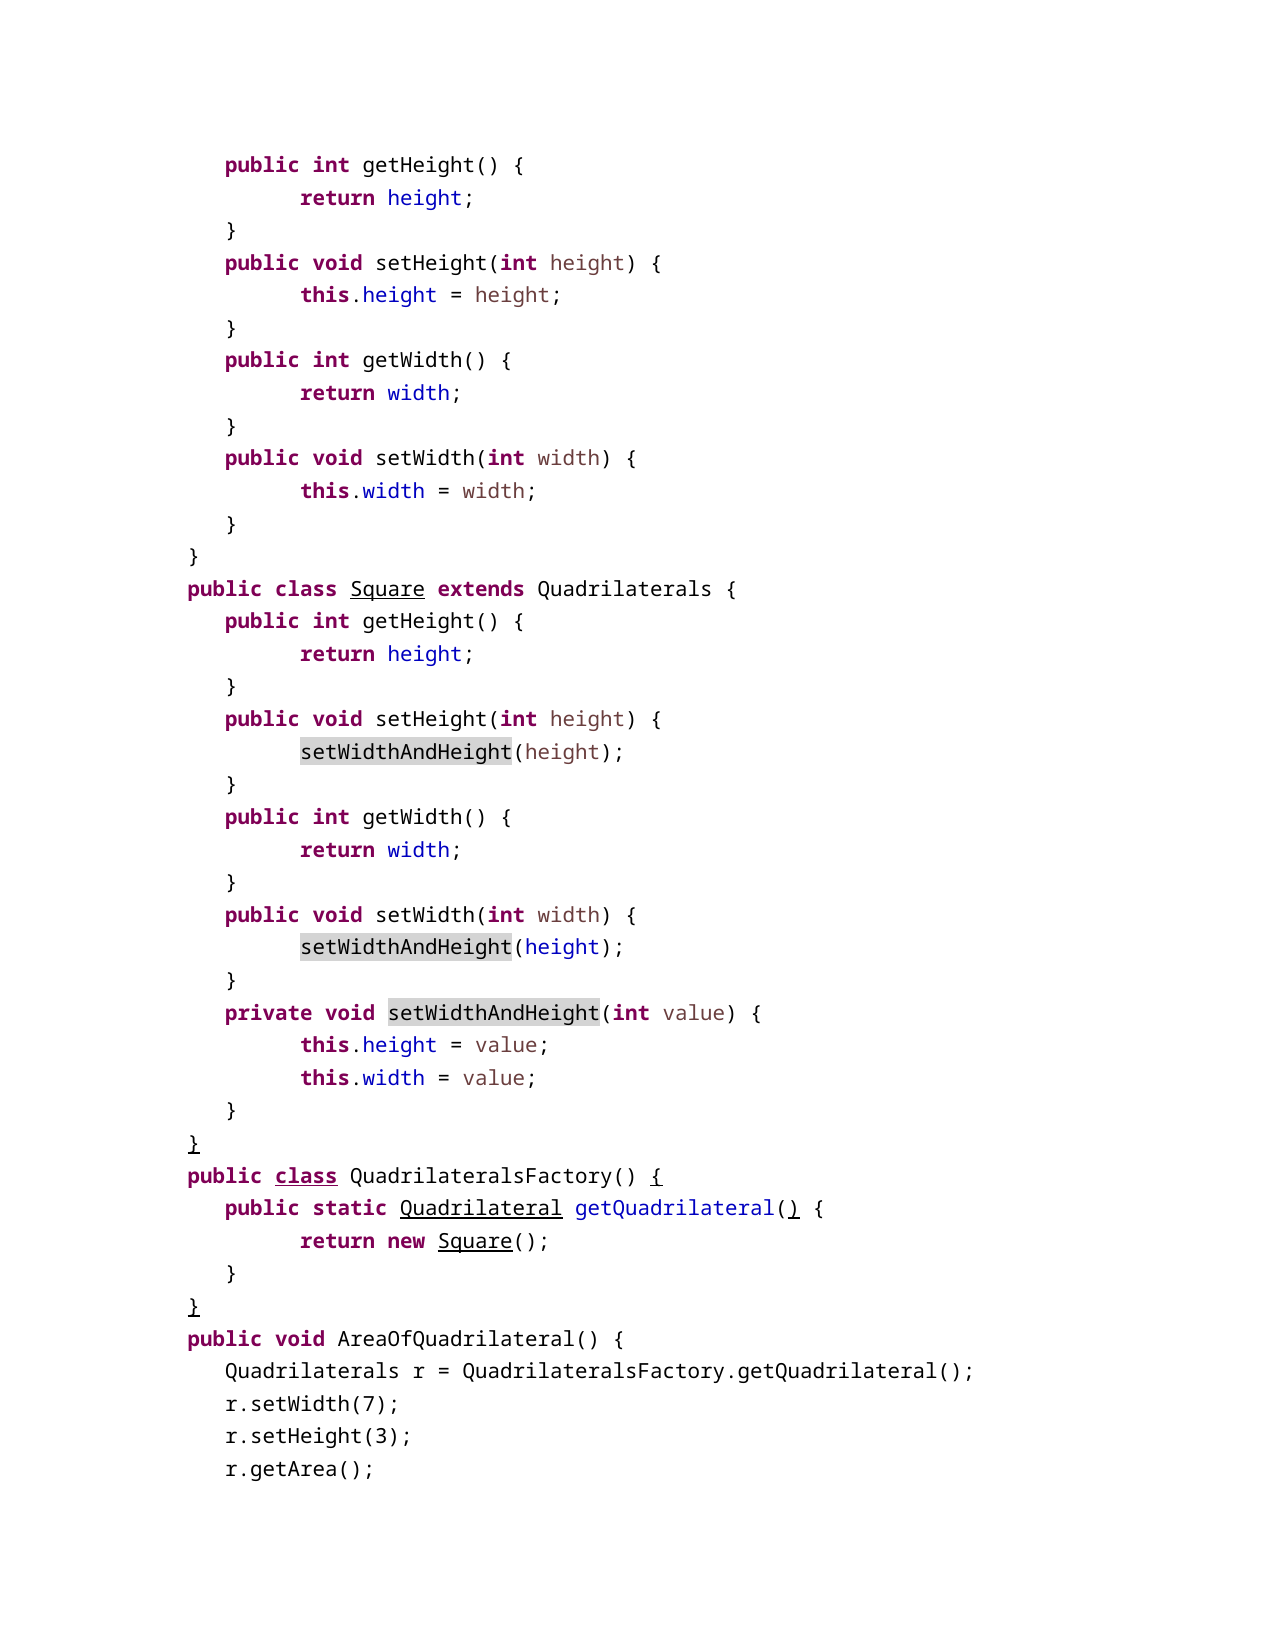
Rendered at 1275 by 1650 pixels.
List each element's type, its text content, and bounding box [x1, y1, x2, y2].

list } [150, 769, 1125, 798]
list } [150, 541, 1125, 570]
list public void setHeight(int height) { [150, 248, 1125, 276]
list public void setHeight(int height) { [150, 704, 1125, 733]
list return height; [150, 183, 1125, 211]
list } [150, 672, 1125, 700]
list } [150, 1291, 1125, 1319]
list public class Square extends Quadrilaterals { [150, 574, 1125, 602]
list return height; [150, 639, 1125, 667]
list public int getWidth() { [150, 346, 1125, 374]
list public int getHeight() { [150, 150, 1125, 178]
list return width; [150, 378, 1125, 407]
list public static Quadrilateral getQuadrilateral() { [150, 1193, 1125, 1222]
list private void setWidthAndHeight(int value) { [150, 998, 1125, 1026]
list public void AreaOfQuadrilateral() { [150, 1324, 1125, 1352]
list this.width = width; [150, 476, 1125, 504]
list } [150, 867, 1125, 896]
list setWidthAndHeight(height); [150, 932, 1125, 961]
list } [150, 215, 1125, 244]
list this.width = value; [150, 1063, 1125, 1091]
list } [150, 509, 1125, 537]
list public int getHeight() { [150, 606, 1125, 635]
list r.setWidth(7); [150, 1389, 1125, 1417]
list public void setWidth(int width) { [150, 900, 1125, 928]
list } [150, 965, 1125, 993]
list public int getWidth() { [150, 802, 1125, 831]
list public class QuadrilateralsFactory() { [150, 1161, 1125, 1189]
list } [150, 1258, 1125, 1287]
list this.height = value; [150, 1030, 1125, 1059]
list } [150, 313, 1125, 341]
list return new Square(); [150, 1226, 1125, 1254]
list } [150, 411, 1125, 439]
list } [150, 1096, 1125, 1124]
list r.getArea(); [150, 1454, 1125, 1483]
list } [150, 1128, 1125, 1157]
list r.setHeight(3); [150, 1422, 1125, 1450]
list return width; [150, 835, 1125, 863]
list this.height = height; [150, 280, 1125, 309]
list Quadrilaterals r = QuadrilateralsFactory.getQuadrilateral(); [150, 1356, 1125, 1385]
list setWidthAndHeight(height); [150, 737, 1125, 765]
list public void setWidth(int width) { [150, 443, 1125, 472]
